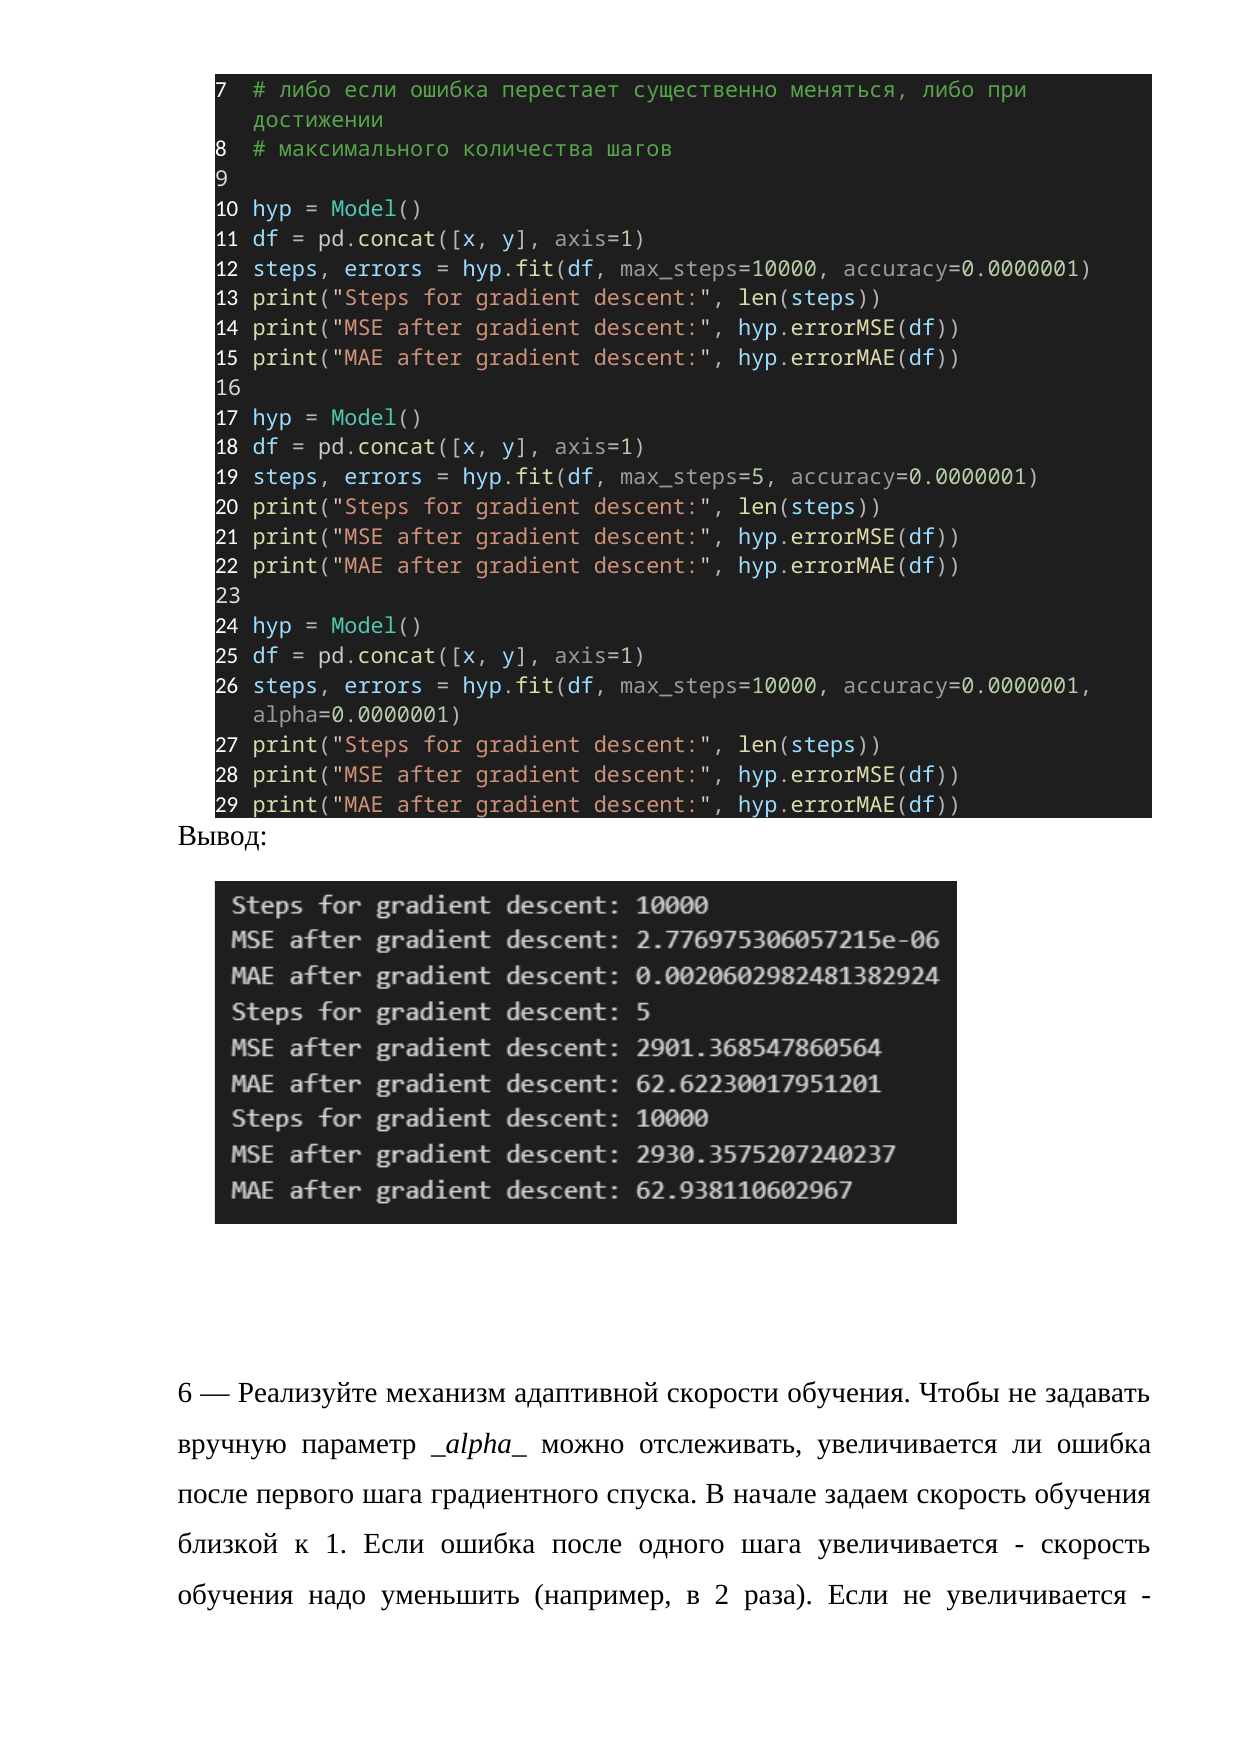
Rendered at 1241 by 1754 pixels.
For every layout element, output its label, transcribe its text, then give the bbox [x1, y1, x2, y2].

list # максимального количества шагов [215, 133, 1152, 163]
list print("Steps for gradient descent:", len(steps)) [215, 282, 1152, 312]
list # либо если ошибка перестает существенно меняться, либо при достижении [215, 74, 1152, 133]
list print("MSE after gradient descent:", hyp.errorMSE(df)) [215, 759, 1152, 789]
list steps, errors = hyp.fit(df, max_steps=10000, accuracy=0.0000001) [215, 252, 1152, 282]
list print("Steps for gradient descent:", len(steps)) [215, 729, 1152, 759]
list hyp = Model() [215, 610, 1152, 640]
text 6 — Реализуйте механизм адаптивной скорости обучения. Чтобы не задавать вручную параметр _alpha_ можно отслеживать, увеличивается ли ошибка после первого шага градиентного спуска. В начале задаем скорость обучения близкой к 1. Если ошибка после одного шага увеличивается - скорость обучения надо уменьшить (например, в 2 раза). Если не увеличивается [177, 1376, 1152, 1610]
text Вывод: [177, 818, 1152, 852]
list print("MAE after gradient descent:", hyp.errorMAE(df)) [215, 550, 1152, 580]
list steps, errors = hyp.fit(df, max_steps=10000, accuracy=0.0000001, alpha=0.0000001) [215, 669, 1152, 729]
list print("MAE after gradient descent:", hyp.errorMAE(df)) [215, 789, 1152, 818]
list df = pd.concat([x, y], axis=1) [215, 640, 1152, 669]
list hyp = Model() [215, 193, 1152, 223]
list print("MSE after gradient descent:", hyp.errorMSE(df)) [215, 312, 1152, 342]
list steps, errors = hyp.fit(df, max_steps=5, accuracy=0.0000001) [215, 461, 1152, 491]
list df = pd.concat([x, y], axis=1) [215, 223, 1152, 252]
list hyp = Model() [215, 401, 1152, 431]
list print("MAE after gradient descent:", hyp.errorMAE(df)) [215, 342, 1152, 372]
list print("Steps for gradient descent:", len(steps)) [215, 491, 1152, 521]
list print("MSE after gradient descent:", hyp.errorMSE(df)) [215, 521, 1152, 550]
list df = pd.concat([x, y], axis=1) [215, 431, 1152, 461]
